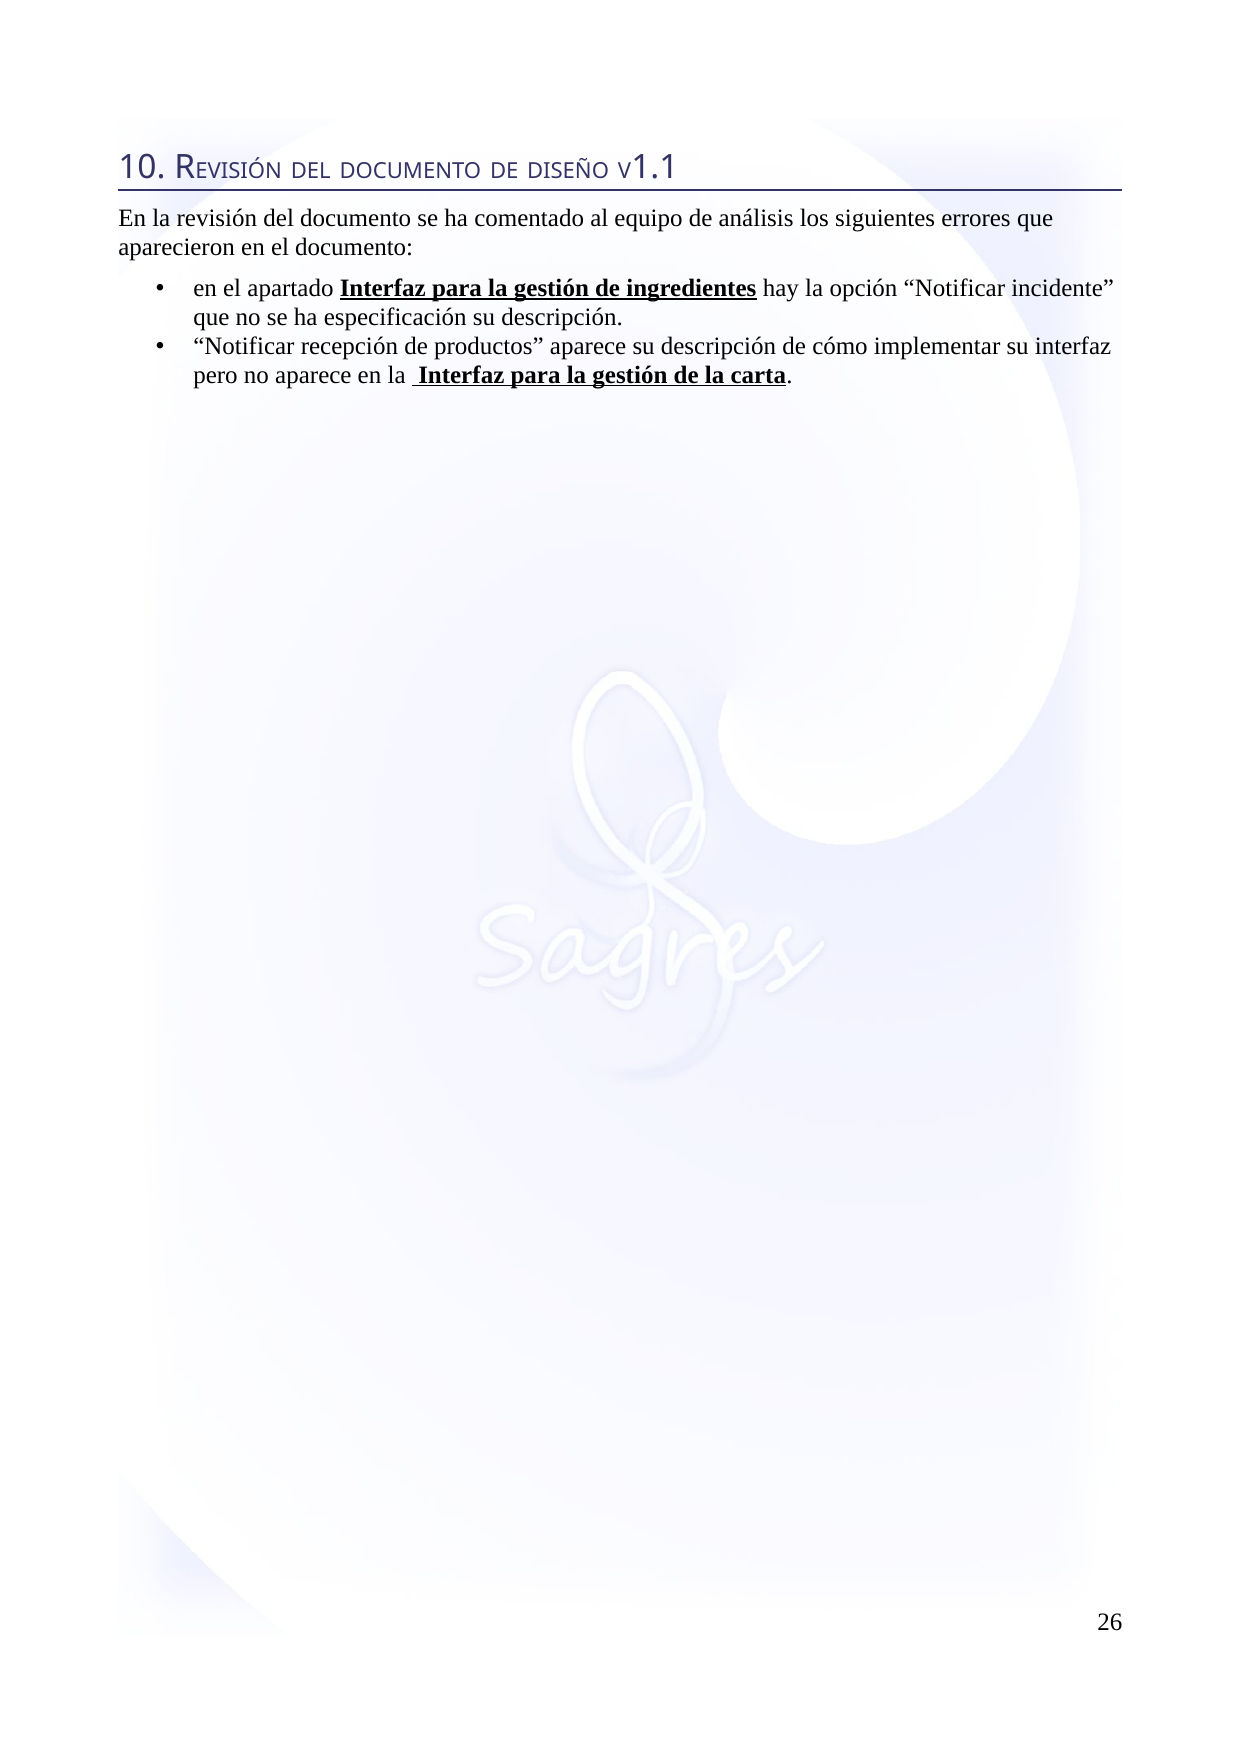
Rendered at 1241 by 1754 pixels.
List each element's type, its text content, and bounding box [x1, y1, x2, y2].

text En la revisión del documento se ha comentado al equipo de análisis los siguientes errores que aparecieron en el documento: [118, 203, 1122, 261]
picture [118, 118, 1122, 143]
subtitle 10. Revisión del documento de diseño v1.1 [118, 143, 1122, 189]
list en el apartado Interfaz para la gestión de ingredientes hay la opción “Notificar incidente” que no se ha especificación su descripción. [156, 273, 1122, 331]
picture [118, 191, 1122, 203]
list “Notificar recepción de productos” aparece su descripción de cómo implementar su interfaz pero no aparece en la Interfaz para la gestión de la carta. [156, 331, 1122, 388]
picture [118, 261, 1122, 1636]
